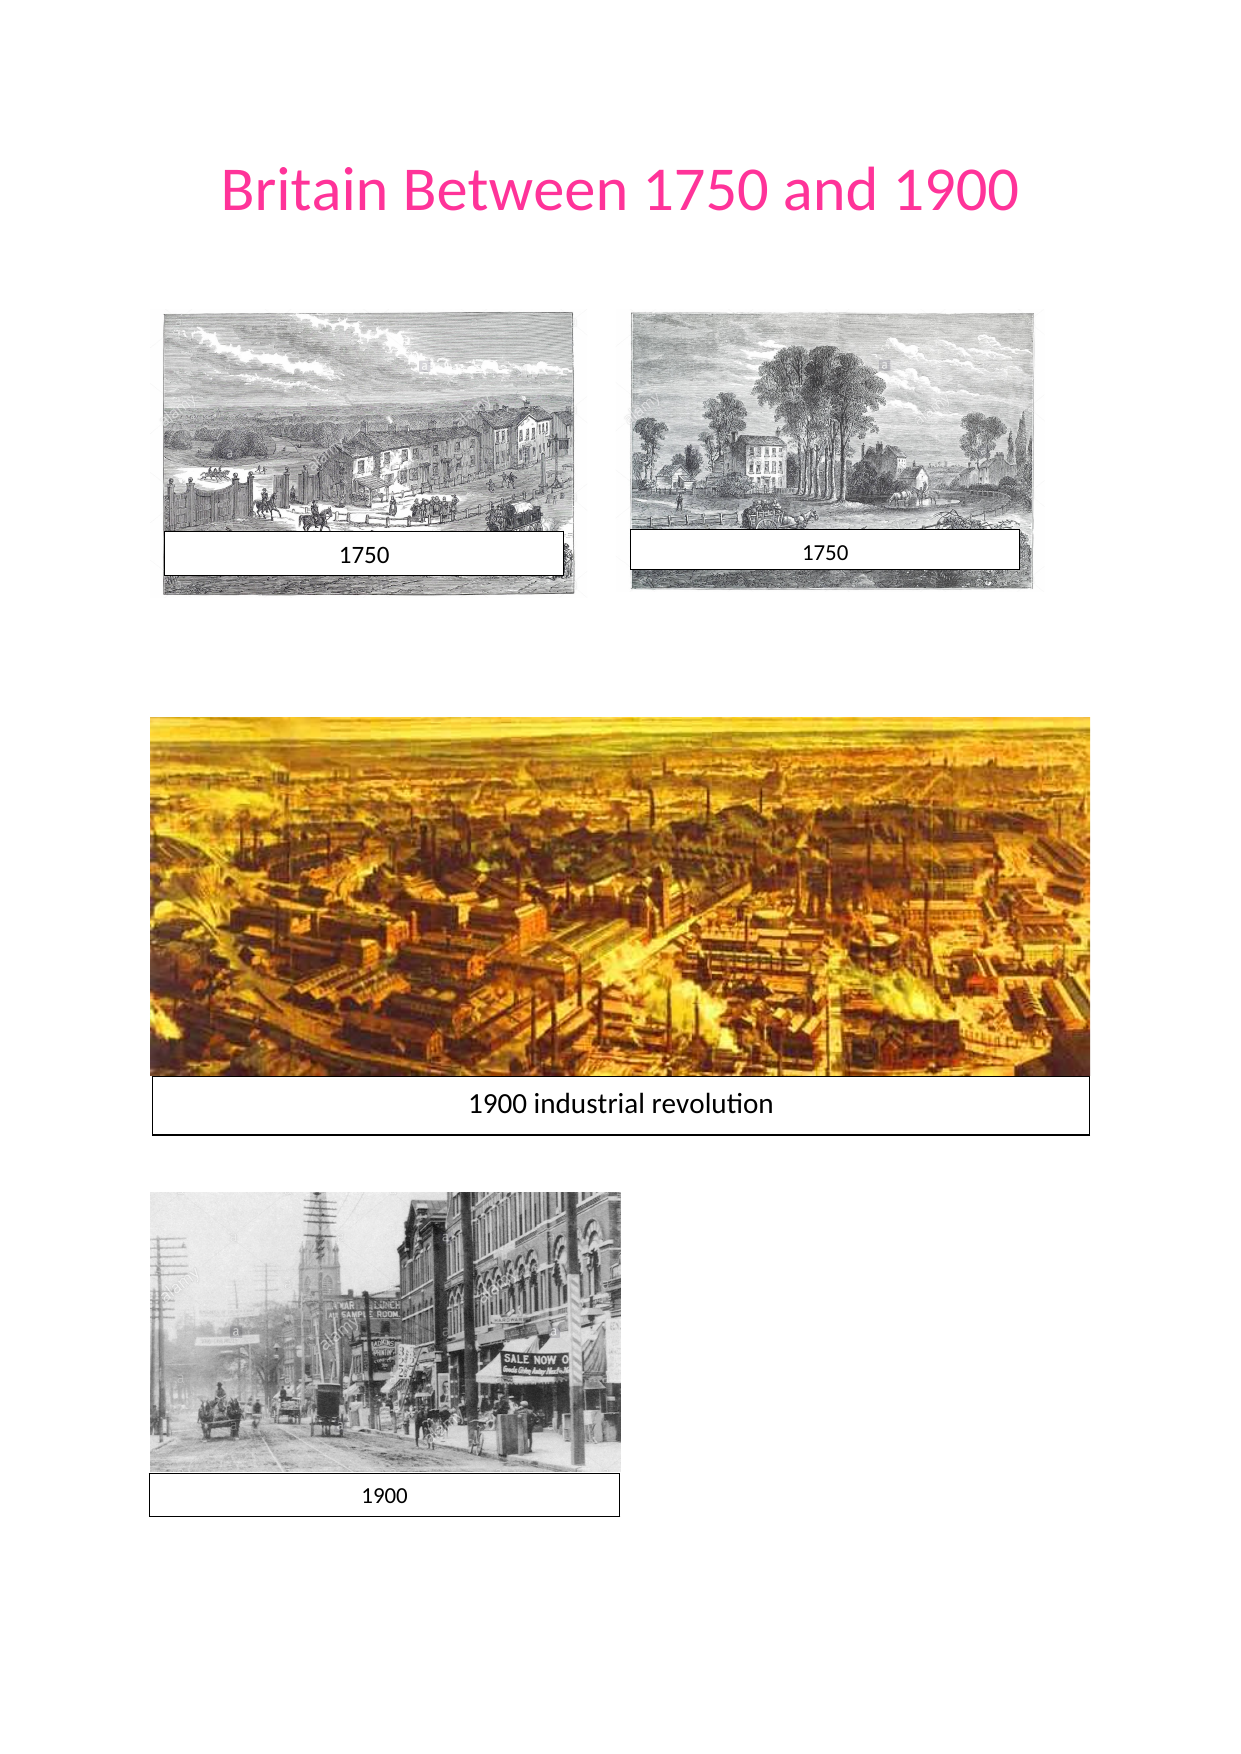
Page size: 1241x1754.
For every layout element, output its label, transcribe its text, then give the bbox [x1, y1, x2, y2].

text 1750 [646, 538, 1004, 561]
text 1900 industrial revolution [168, 1085, 1074, 1120]
text 1750 [180, 539, 548, 567]
text 1900 [164, 1482, 604, 1508]
text Britain Between 1750 and 1900 [150, 150, 1090, 226]
